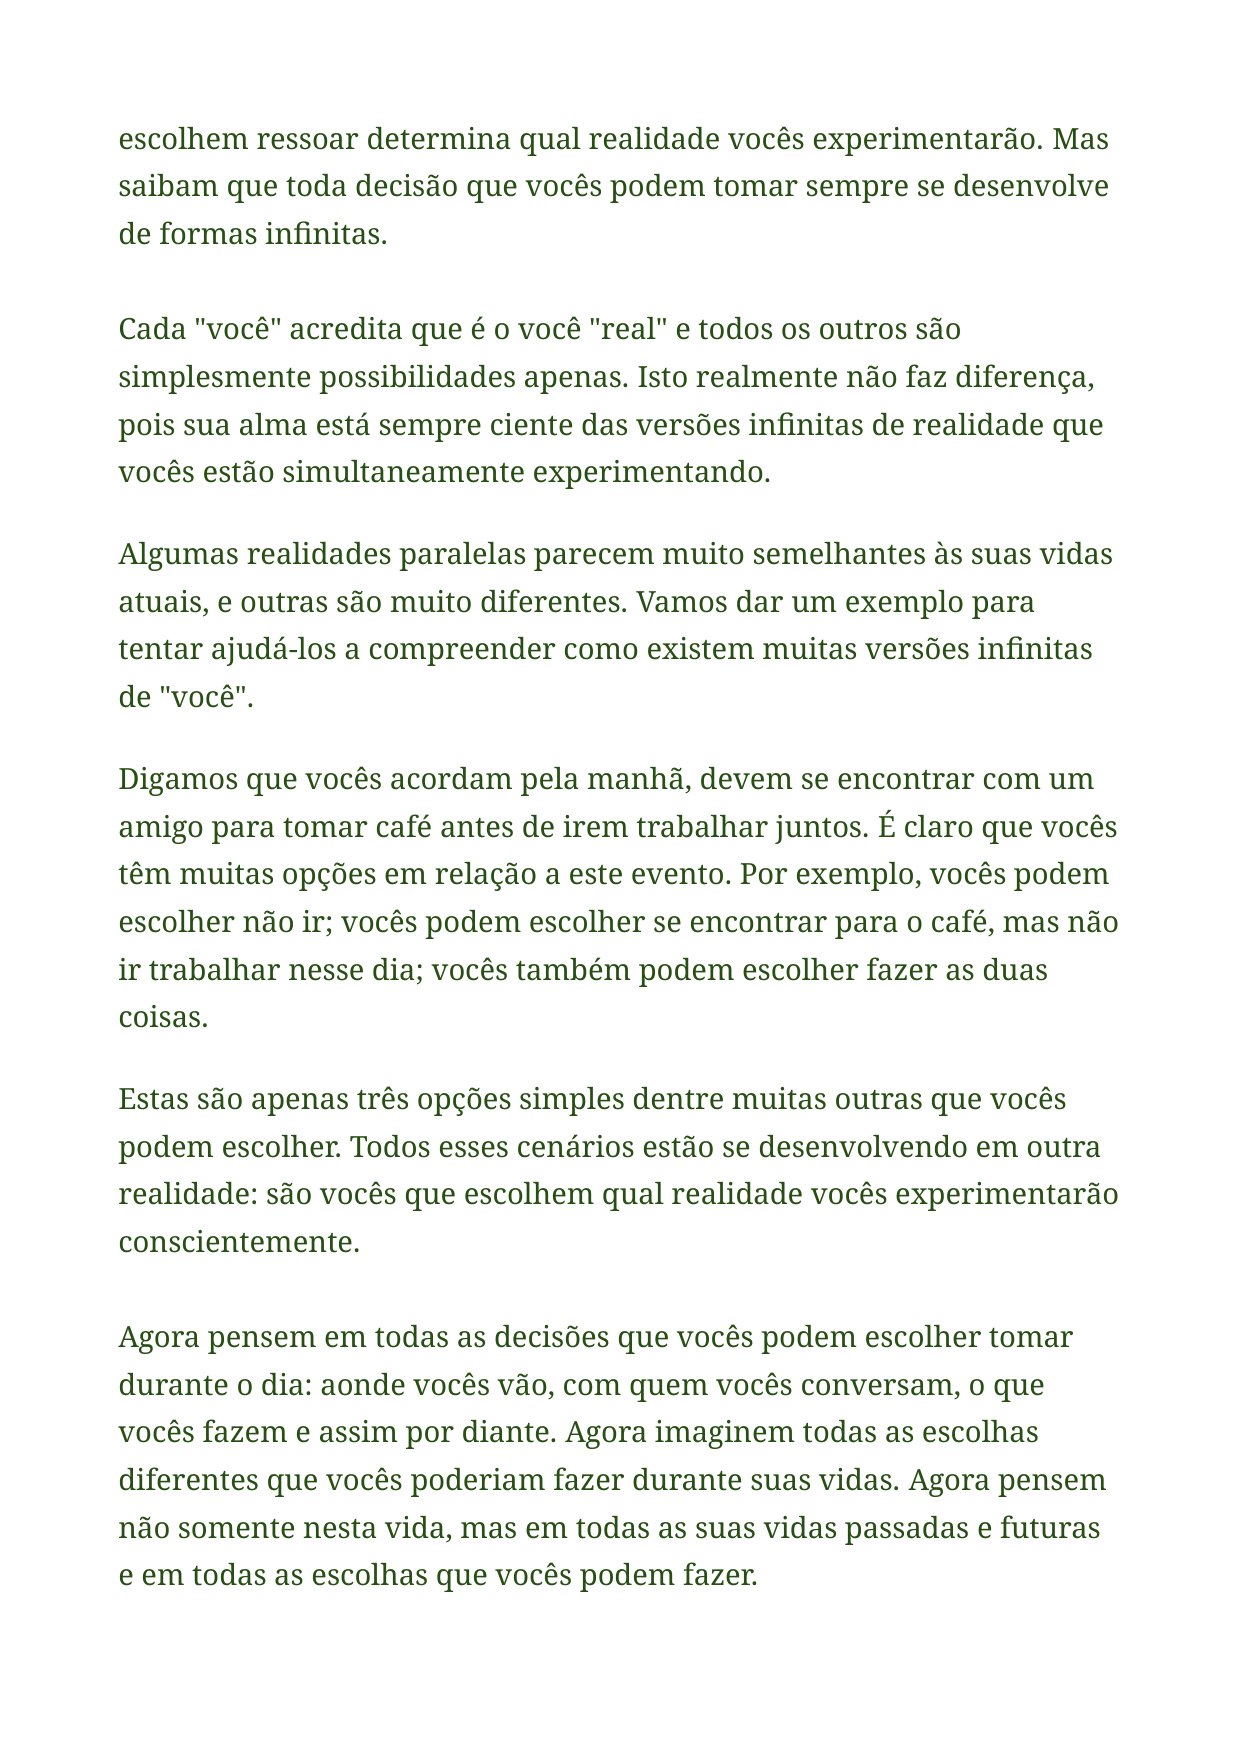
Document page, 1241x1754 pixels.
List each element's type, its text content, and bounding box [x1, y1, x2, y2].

text Agora pensem em todas as decisões que vocês podem escolher tomar durante o dia: aonde vocês vão, com quem vocês conversam, o que vocês fazem e assim por diante. Agora imaginem todas as escolhas diferentes que vocês poderiam fazer durante suas vidas. Agora pensem não somente nesta vida, mas em todas as suas vidas passadas e futuras e em todas as escolhas que vocês podem fazer. [118, 1316, 1122, 1594]
text Estas são apenas três opções simples dentre muitas outras que vocês podem escolher. Todos esses cenários estão se desenvolvendo em outra realidade: são vocês que escolhem qual realidade vocês experimentarão conscientemente. [118, 1078, 1122, 1261]
text escolhem ressoar determina qual realidade vocês experimentarão. Mas saibam que toda decisão que vocês podem tomar sempre se desenvolve de formas infinitas. [118, 118, 1122, 253]
text Cada "você" acredita que é o você "real" e todos os outros são simplesmente possibilidades apenas. Isto realmente não faz diferença, pois sua alma está sempre ciente das versões infinitas de realidade que vocês estão simultaneamente experimentando. [118, 308, 1122, 491]
text Digamos que vocês acordam pela manhã, devem se encontrar com um amigo para tomar café antes de irem trabalhar juntos. É claro que vocês têm muitas opções em relação a este evento. Por exemplo, vocês podem escolher não ir; vocês podem escolher se encontrar para o café, mas não ir trabalhar nesse dia; vocês também podem escolher fazer as duas coisas. [118, 758, 1122, 1036]
text Algumas realidades paralelas parecem muito semelhantes às suas vidas atuais, e outras são muito diferentes. Vamos dar um exemplo para tentar ajudá-los a compreender como existem muitas versões infinitas de "você". [118, 533, 1122, 716]
